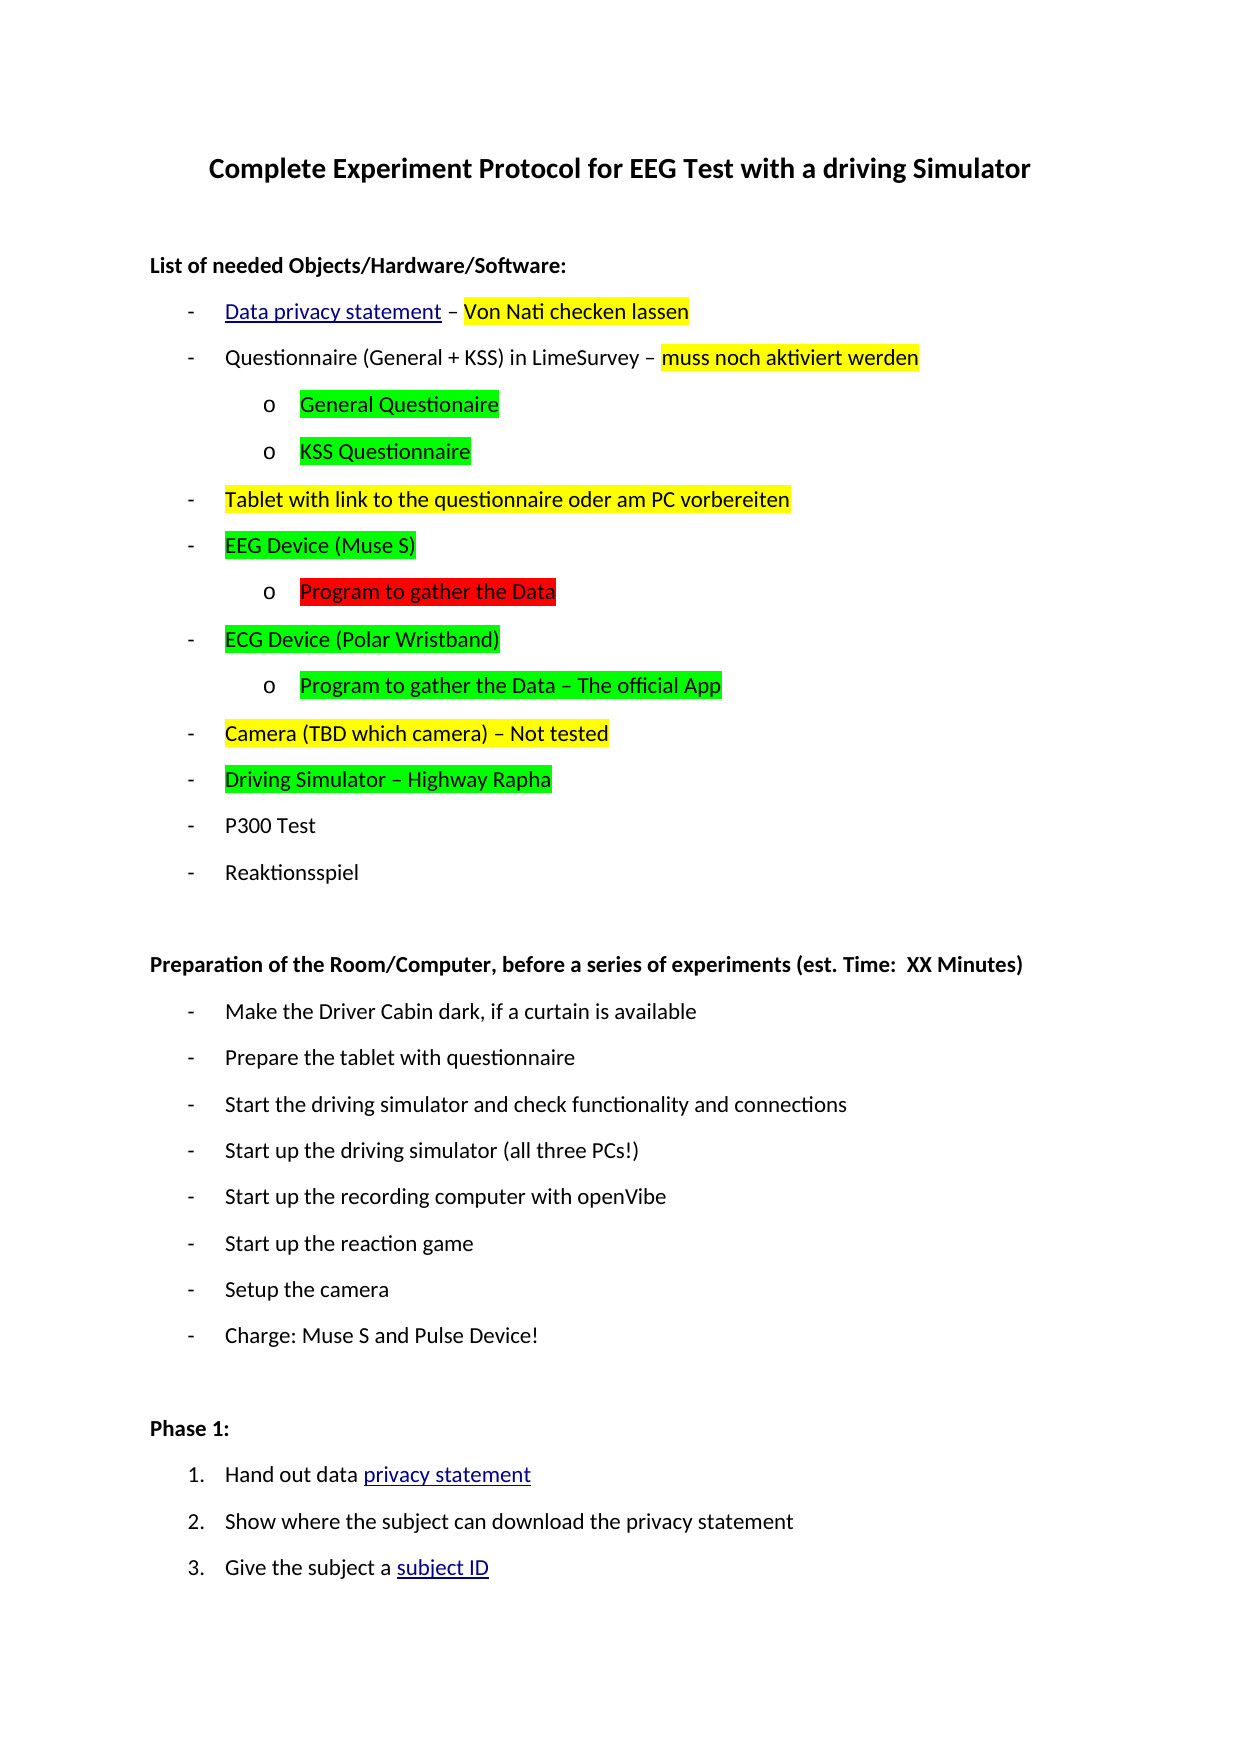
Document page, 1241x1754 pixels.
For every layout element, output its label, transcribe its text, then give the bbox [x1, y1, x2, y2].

text List of needed Objects/Hardware/Software: [150, 251, 1090, 279]
list Reaktionsspiel [187, 858, 1090, 886]
list Charge: Muse S and Pulse Device! [187, 1321, 1090, 1349]
text Preparation of the Room/Computer, before a series of experiments (est. Time: XX Minutes) [150, 951, 1090, 979]
list Program to gather the Data – The official App [262, 671, 1090, 701]
list Start up the reaction game [187, 1229, 1090, 1257]
list Data privacy statement – Von Nati checken lassen [187, 297, 1090, 325]
list Make the Driver Cabin dark, if a curtain is available [187, 997, 1090, 1025]
list Setup the camera [187, 1275, 1090, 1303]
list KSS Questionnaire [262, 437, 1090, 466]
list Camera (TBD which camera) – Not tested [187, 719, 1090, 747]
list Program to gather the Data [262, 577, 1090, 607]
list EEG Device (Muse S) [187, 531, 1090, 559]
list P300 Test [187, 812, 1090, 839]
list Hand out data privacy statement [187, 1461, 1090, 1488]
list Start the driving simulator and check functionality and connections [187, 1090, 1090, 1118]
list General Questionaire [262, 390, 1090, 419]
list Start up the driving simulator (all three PCs!) [187, 1136, 1090, 1164]
list Prepare the tablet with questionnaire [187, 1043, 1090, 1071]
list Tablet with link to the questionnaire oder am PC vorbereiten [187, 485, 1090, 513]
list Driving Simulator – Highway Rapha [187, 765, 1090, 793]
list Show where the subject can download the privacy statement [187, 1507, 1090, 1535]
list Questionnaire (General + KSS) in LimeSurvey – muss noch aktiviert werden [187, 343, 1090, 371]
text Phase 1: [150, 1414, 1090, 1442]
list ECG Device (Polar Wristband) [187, 625, 1090, 653]
text Complete Experiment Protocol for EEG Test with a driving Simulator [150, 150, 1090, 186]
list Start up the recording computer with openVibe [187, 1182, 1090, 1210]
list Give the subject a subject ID [187, 1553, 1090, 1581]
